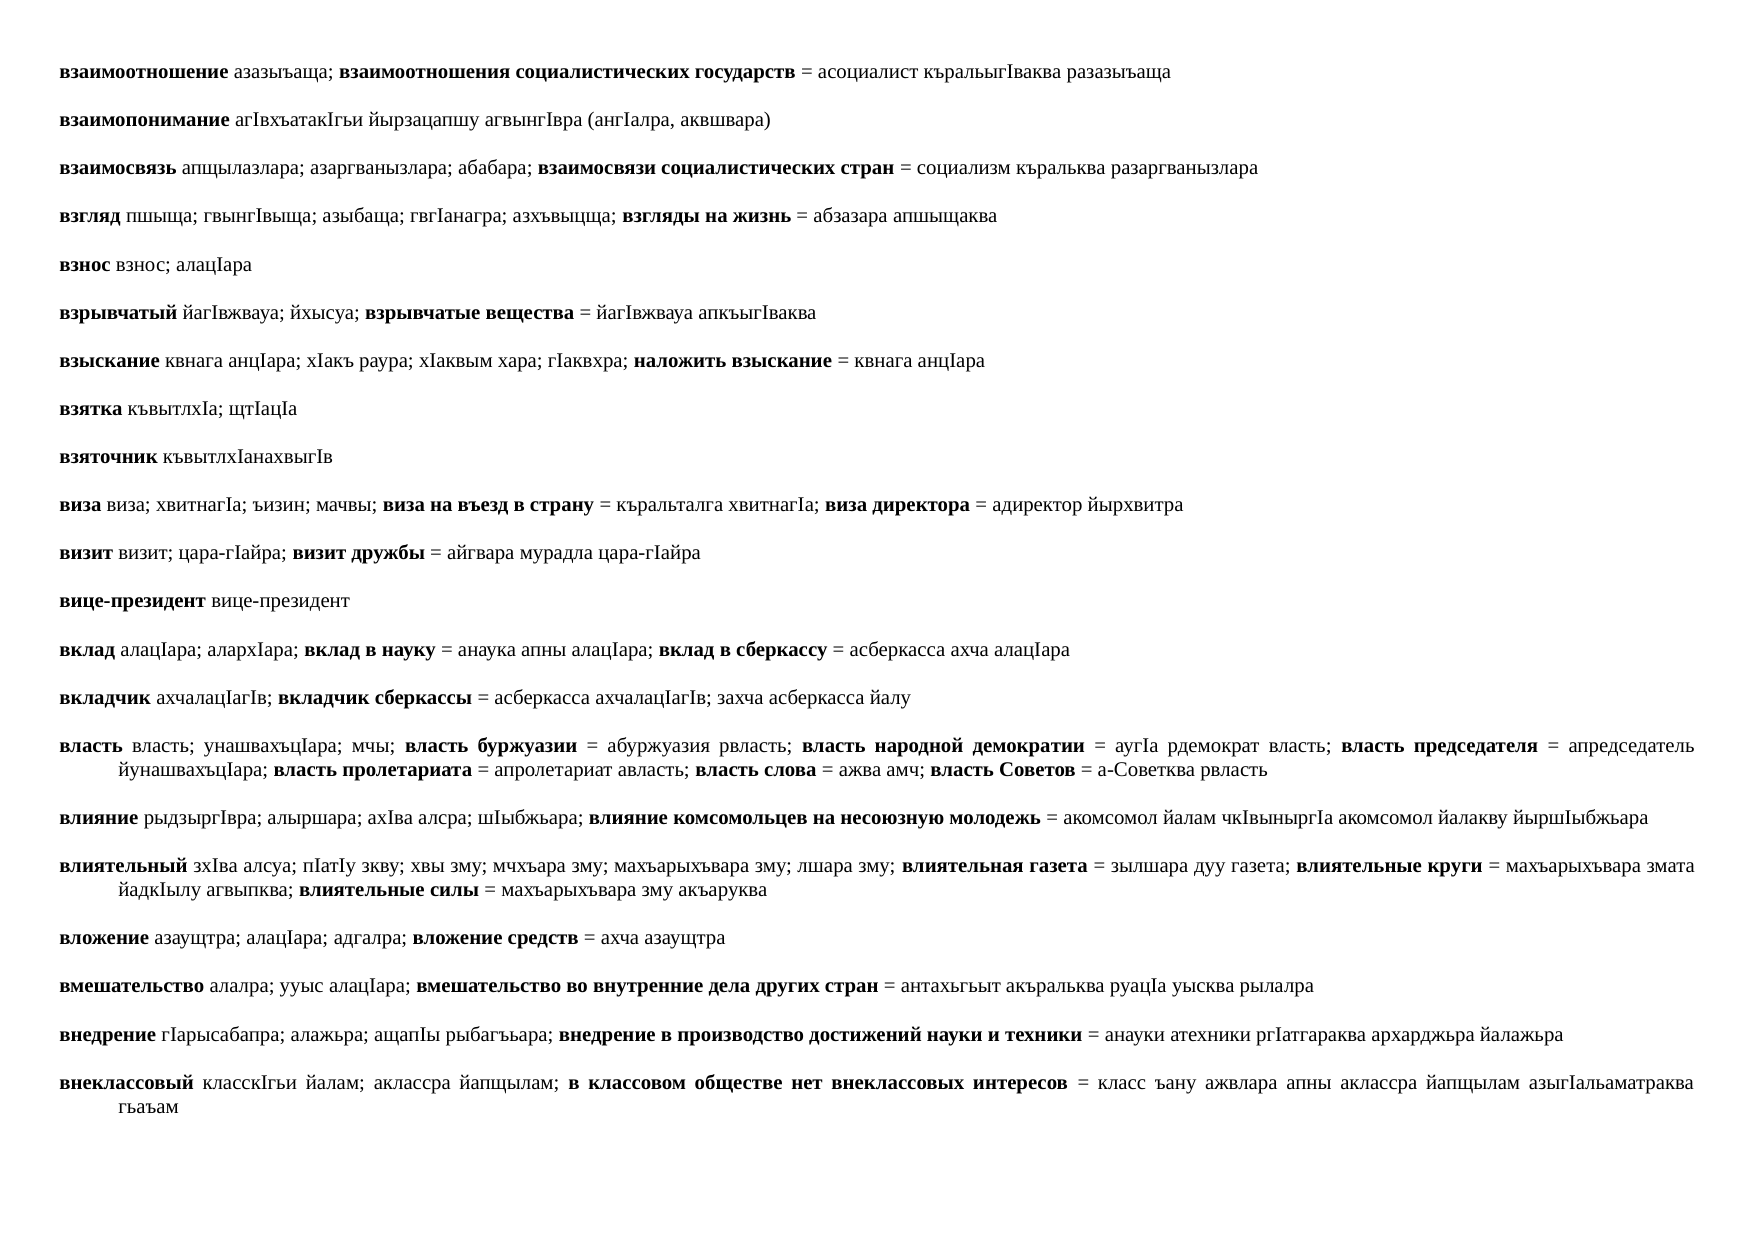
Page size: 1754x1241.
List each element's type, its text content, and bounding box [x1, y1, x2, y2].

text внеклассовый класскIгьи йалам; аклассра йапщылам; в классовом обществе нет внеклассовых интересов = класс ъану ажвлара апны аклассра йапщылам азыгIальаматраква гьаъам [59, 1070, 1695, 1118]
text внедрение гIарысабапра; алажьра; ащапIы рыбагъьара; внедрение в производство достижений науки и техники = анауки атехники ргIатгараква архарджьра йалажьра [59, 1022, 1695, 1046]
text виза виза; хвитнагIа; ъизин; мачвы; виза на въезд в страну = къральталга хвитнагIа; виза директора = адиректор йырхвитра [59, 492, 1695, 516]
text вклад алацIара; алархIара; вклад в науку = анаука апны алацIара; вклад в сберкассу = асберкасса ахча алацIара [59, 637, 1695, 661]
text вице-президент вице-президент [59, 588, 1695, 612]
text взаимосвязь апщылазлара; азаргванызлара; абабара; взаимосвязи социалистических стран = социализм къральква разаргванызлара [59, 155, 1695, 179]
text взыскание квнага анцIара; хIакъ раура; хIаквым хара; гIаквхра; наложить взыскание = квнага анцIара [59, 348, 1695, 372]
text вложение азаущтра; алацIара; адгалра; вложение средств = ахча азаущтра [59, 925, 1695, 949]
text взаимопонимание агIвхъатакIгьи йырзацапшу агвынгIвра (ангIалра, аквшвара) [59, 107, 1695, 131]
text влиятельный зхIва алсуа; пIатIу зкву; хвы зму; мчхъара зму; махъарыхъвара зму; лшара зму; влиятельная газета = зылшара дуу газета; влиятельные круги = махъарыхъвара змата йадкIылу агвыпква; влиятельные силы = махъарыхъвара зму акъаруква [59, 853, 1695, 901]
text взяточник къвытлхIанахвыгIв [59, 444, 1695, 468]
text взгляд пшыща; гвынгIвыща; азыбаща; гвгIанагра; азхъвыцща; взгляды на жизнь = абзазара апшыщаква [59, 203, 1695, 227]
text влияние рыдзыргIвра; алыршара; ахIва алсра; шIыбжьара; влияние комсомольцев на несоюзную молодежь = акомсомол йалам чкIвыныргIа акомсомол йалакву йыршIыбжьара [59, 805, 1695, 829]
text взятка къвытлхIа; щтIацIа [59, 396, 1695, 420]
text взнос взнос; алацIара [59, 252, 1695, 276]
text вкладчик ахчалацIагIв; вкладчик сберкассы = асберкасса ахчалацIагIв; захча асберкасса йалу [59, 685, 1695, 709]
text визит визит; цара-гIайра; визит дружбы = айгвара мурадла цара-гIайра [59, 540, 1695, 564]
text вмешательство алалра; ууыс алацIара; вмешательство во внутренние дела других стран = антахьгьыт акъральква руацIа уысква рылалра [59, 973, 1695, 997]
text власть власть; унашвахъцIара; мчы; власть буржуазии = абуржуазия рвласть; власть народной демократии = аугIа рдемократ власть; власть председателя = апредседатель йунашвахъцIара; власть пролетариата = апролетариат авласть; власть слова = ажва амч; власть Советов = а-Советква рвласть [59, 733, 1695, 781]
text взрывчатый йагIвжвауа; йхысуа; взрывчатые вещества = йагIвжвауа апкъыгIваква [59, 300, 1695, 324]
text взаимоотношение азазыъаща; взаимоотношения социалистических государств = асоциалист къральыгIваква разазыъаща [59, 59, 1695, 83]
